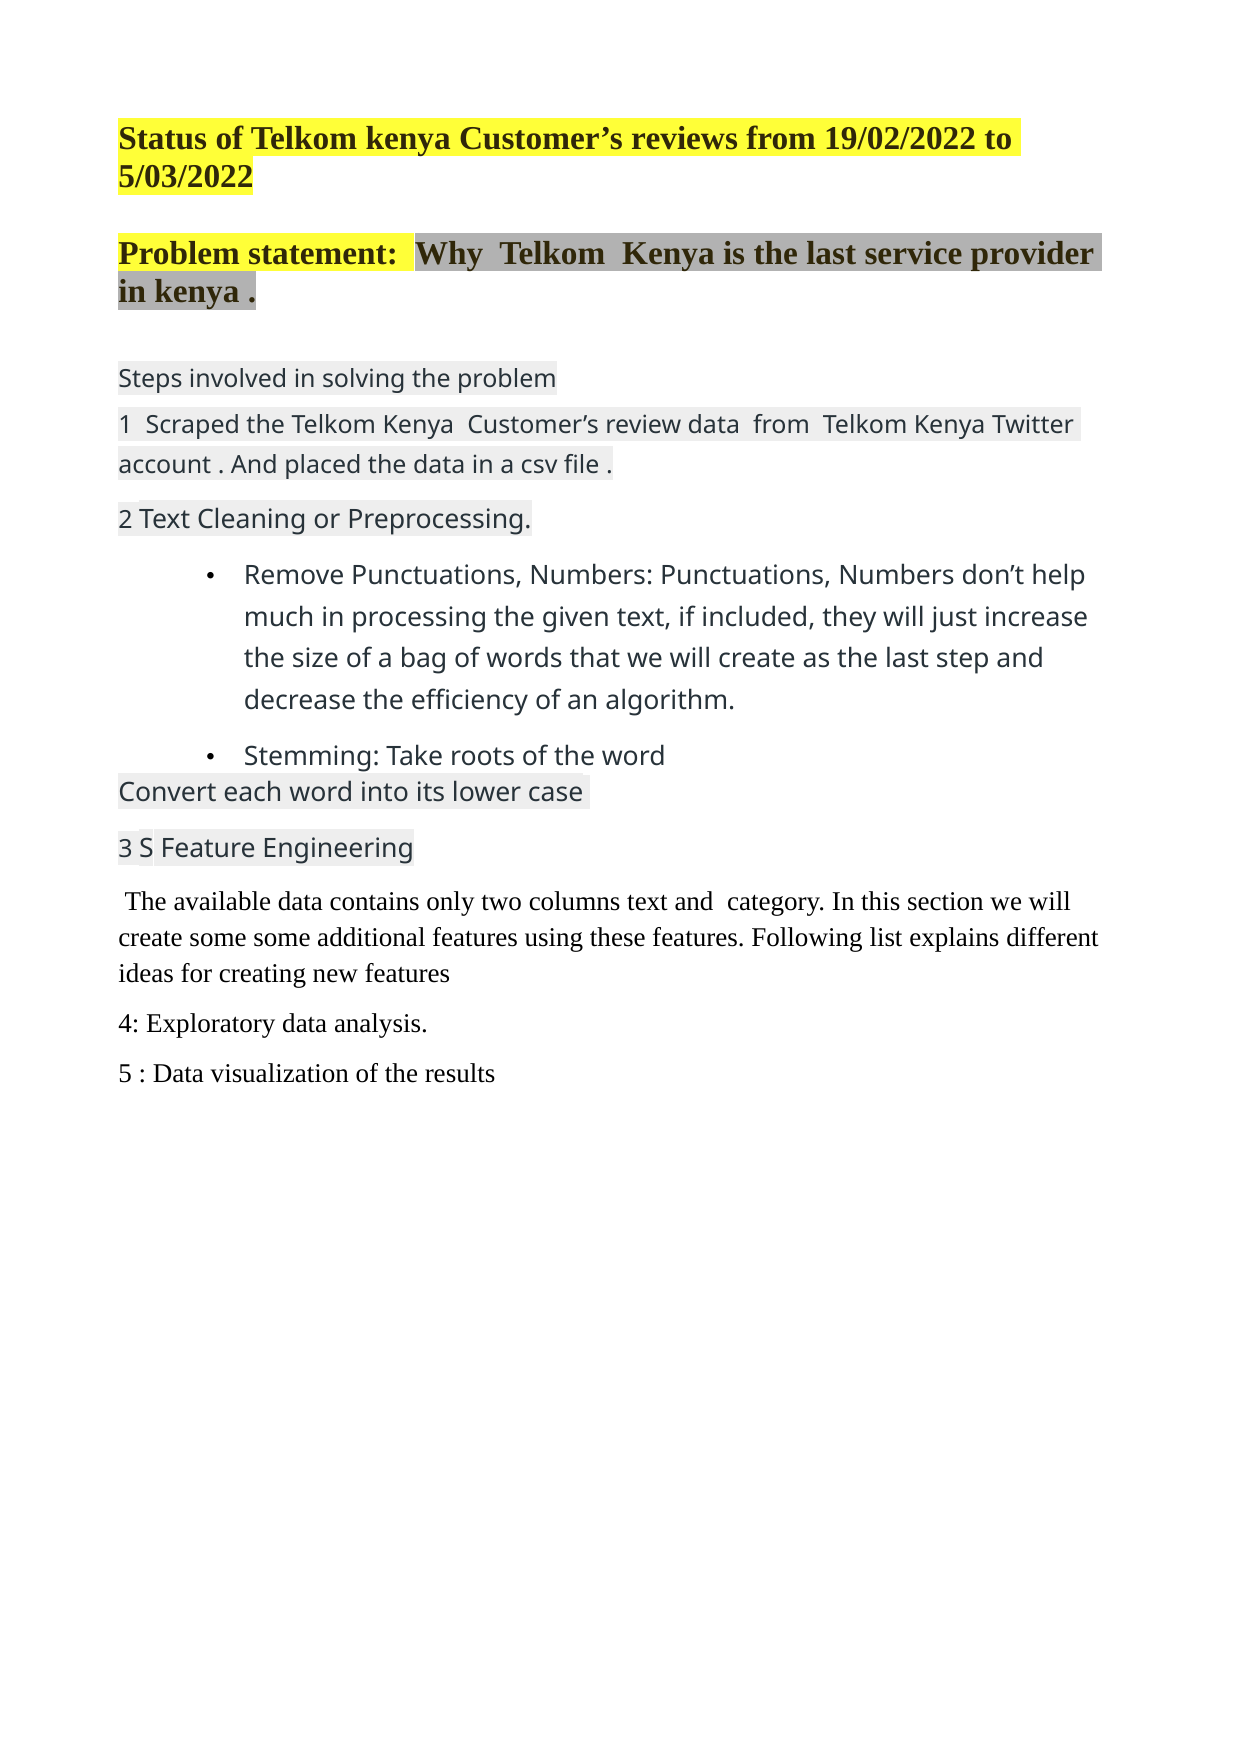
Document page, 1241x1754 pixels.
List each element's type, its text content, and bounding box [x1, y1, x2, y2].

text 1 Scraped the Telkom Kenya Customer’s review data from Telkom Kenya Twitter account . And placed the data in a csv file . [118, 407, 1122, 480]
text Status of Telkom kenya Customer’s reviews from 19/02/2022 to 5/03/2022 [118, 118, 1122, 195]
list Remove Punctuations, Numbers: Punctuations, Numbers don’t help much in processing the given text, if included, they will just increase the size of a bag of words that we will create as the last step and decrease the efficiency of an algorithm. [206, 556, 1122, 717]
subtitle Steps involved in solving the problem [118, 361, 1122, 395]
text 5 : Data visualization of the results [118, 1058, 1122, 1089]
list Stemming: Take roots of the word [206, 737, 1122, 773]
text 4: Exploratory data analysis. [118, 1007, 1122, 1038]
text 3 S Feature Engineering [118, 829, 1122, 866]
text The available data contains only two columns text and category. In this section we will create some some additional features using these features. Following list explains different ideas for creating new features [118, 886, 1122, 988]
text Convert each word into its lower case [118, 773, 1122, 809]
text Problem statement: Why Telkom Kenya is the last service provider in kenya . [118, 233, 1122, 310]
text 2 Text Cleaning or Preprocessing. [118, 500, 1122, 536]
